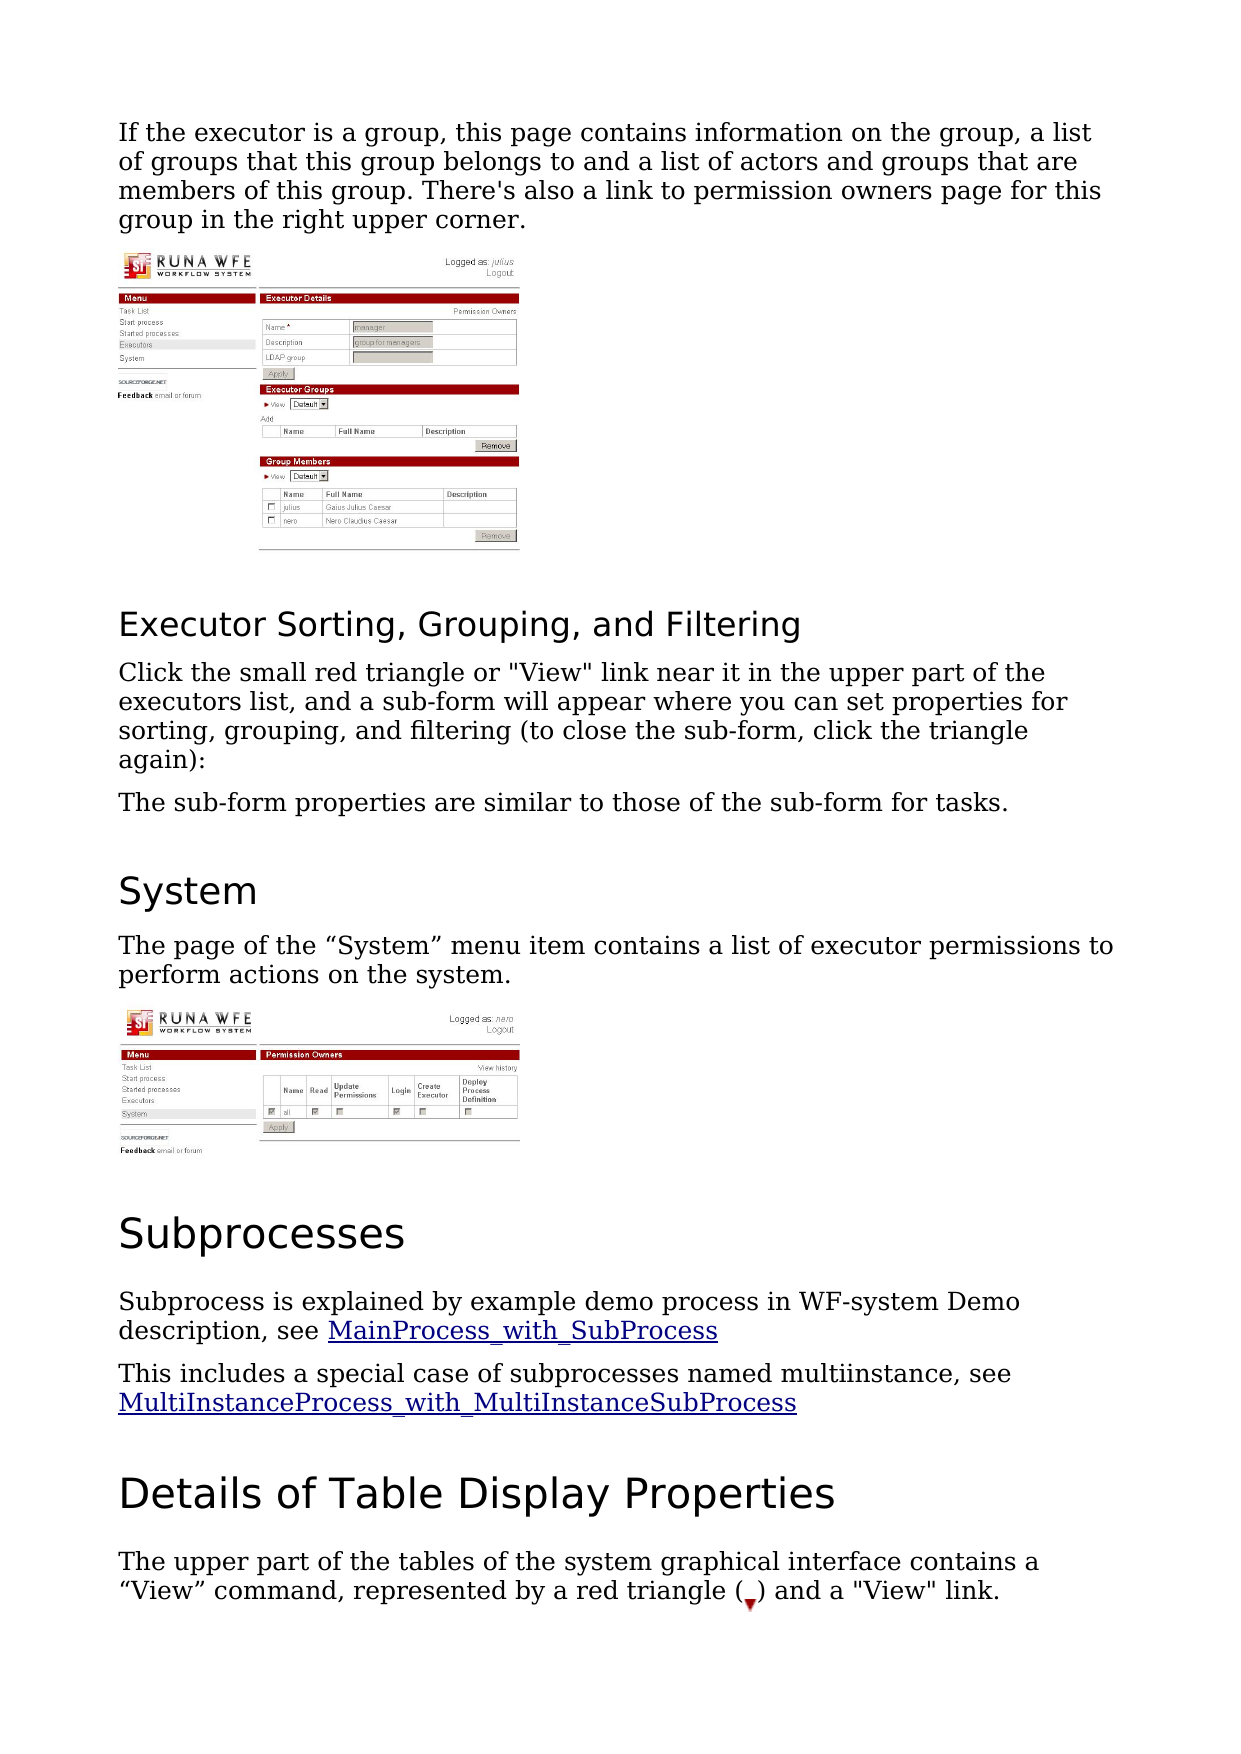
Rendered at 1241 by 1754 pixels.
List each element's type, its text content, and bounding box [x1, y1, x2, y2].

picture [744, 1599, 757, 1612]
subtitle Details of Table Display Properties [118, 1470, 1122, 1518]
text The page of the “System” menu item contains a list of executor permissions to perform actions on the system. [118, 931, 1122, 989]
text If the executor is a group, this page contains information on the group, a list of groups that this group belongs to and a list of actors and groups that are members of this group. There's also a link to permission owners page for this group in the right upper corner. [118, 118, 1122, 235]
text This includes a special case of subprocesses named multiinstance, see MultiInstanceProcess_with_MultiInstanceSubProcess [118, 1359, 1122, 1417]
text The sub-form properties are similar to those of the sub-form for tasks. [118, 788, 1122, 817]
text Subprocess is explained by example demo process in WF-system Demo description, see MainProcess_with_SubProcess [118, 1287, 1122, 1346]
subtitle System [118, 869, 1122, 913]
subtitle Executor Sorting, Grouping, and Filtering [118, 605, 1122, 644]
subtitle Subprocesses [118, 1210, 1122, 1259]
text Click the small red triangle or "View" link near it in the upper part of the executors list, and a sub-form will appear where you can set properties for sorting, grouping, and filtering (to close the sub-form, click the triangle again): [118, 658, 1122, 774]
text The upper part of the tables of the system graphical interface contains a “View” command, represented by a red triangle () and a "View" link. [118, 1547, 1122, 1611]
